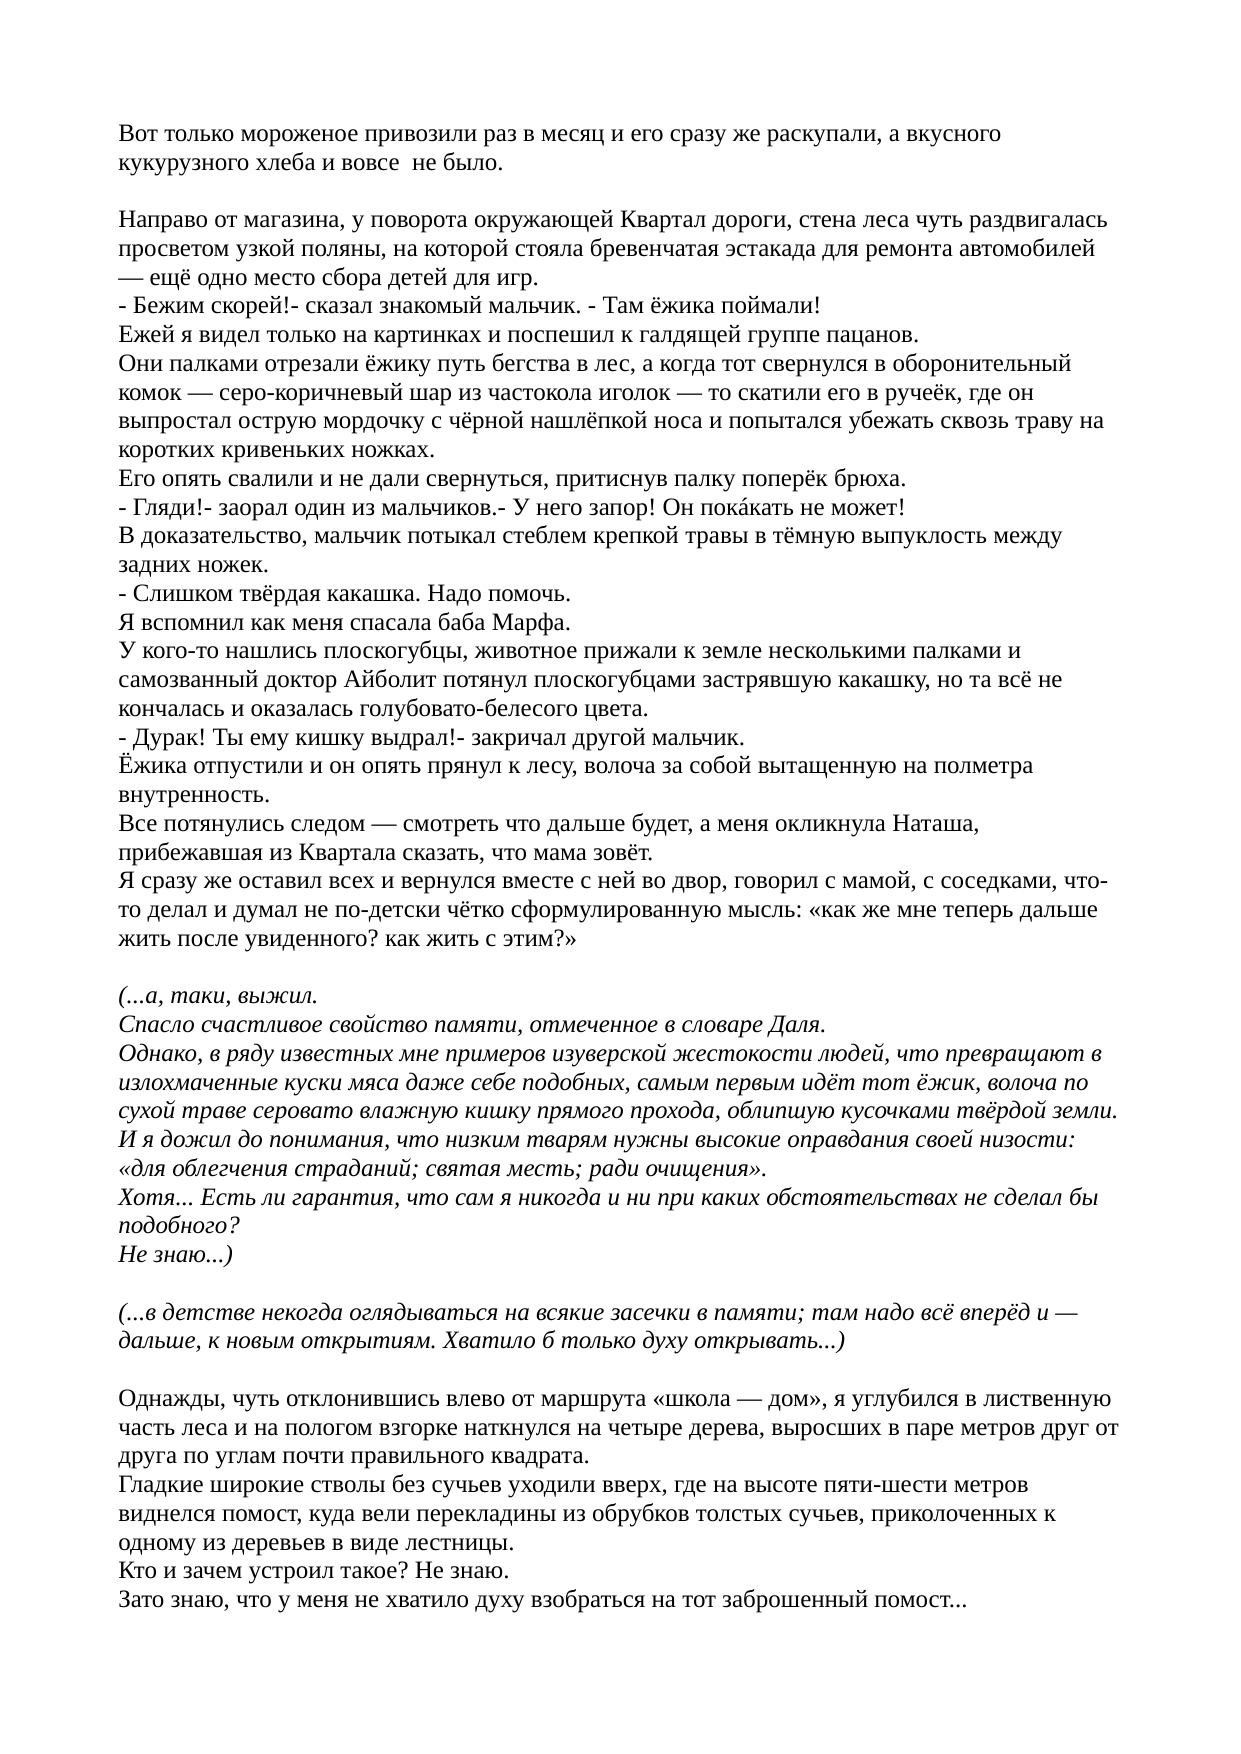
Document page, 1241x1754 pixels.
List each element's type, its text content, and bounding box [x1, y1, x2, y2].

text И я дожил до понимания, что низким тварям нужны высокие оправдания своей низости: «для облегчения страданий; святая месть; ради очищения». [118, 1124, 1122, 1182]
text Хотя... Есть ли гарантия, что сам я никогда и ни при каких обстоятельствах не сделал бы подобного? [118, 1182, 1122, 1239]
text - Гляди!- заорал один из мальчиков.- У него запор! Он покáкать не может! [118, 492, 1122, 521]
text Его опять свалили и не дали свернуться, притиснув палку поперёк брюха. [118, 463, 1122, 492]
text Однако, в ряду известных мне примеров изуверской жестокости людей, что превращают в излохмаченные куски мяса даже себе подобных, самым первым идёт тот ёжик, волоча по сухой траве серовато влажную кишку прямого прохода, облипшую кусочками твёрдой земли. [118, 1038, 1122, 1124]
text Зато знаю, что у меня не хватило духу взобраться на тот заброшенный помост... [118, 1584, 1122, 1613]
text - Слишком твёрдая какашка. Надо помочь. [118, 578, 1122, 607]
text В доказательство, мальчик потыкал стеблем крепкой травы в тёмную выпуклость между задних ножек. [118, 521, 1122, 578]
text (...в детстве некогда оглядываться на всякие засечки в памяти; там надо всё вперёд и — дальше, к новым открытиям. Хватило б только духу открывать...) [118, 1297, 1122, 1354]
text Ежей я видел только на картинках и поспешил к галдящей группе пацанов. [118, 319, 1122, 348]
text - Дурак! Ты ему кишку выдрал!- закричал другой мальчик. [118, 722, 1122, 751]
text Кто и зачем устроил такое? Не знаю. [118, 1556, 1122, 1584]
text У кого-то нашлись плоскогубцы, животное прижали к земле несколькими палками и самозванный доктор Айболит потянул плоскогубцами застрявшую какашку, но та всё не кончалась и оказалась голубовато-белесого цвета. [118, 636, 1122, 722]
text Направо от магазина, у поворота окружающей Квартал дороги, стена леса чуть раздвигалась просветом узкой поляны, на которой стояла бревенчатая эстакада для ремонта автомобилей — ещё одно место сбора детей для игр. [118, 204, 1122, 291]
text Спасло счастливое свойство памяти, отмеченное в словаре Даля. [118, 1009, 1122, 1038]
text Все потянулись следом — смотреть что дальше будет, а меня окликнула Наташа, прибежавшая из Квартала сказать, что мама зовёт. [118, 808, 1122, 866]
text Я вспомнил как меня спасала баба Марфа. [118, 607, 1122, 636]
text Однажды, чуть отклонившись влево от маршрута «школа — дом», я углубился в лиственную часть леса и на пологом взгорке наткнулся на четыре дерева, выросших в паре метров друг от друга по углам почти правильного квадрата. [118, 1383, 1122, 1469]
text Не знаю...) [118, 1239, 1122, 1268]
text Я сразу же оставил всех и вернулся вместе с ней во двор, говорил с мамой, с соседками, что-то делал и думал не по-детски чётко сформулированную мысль: «как же мне теперь дальше жить после увиденного? как жить с этим?» [118, 866, 1122, 952]
text - Бежим скорей!- сказал знакомый мальчик. - Там ёжика поймали! [118, 291, 1122, 319]
text Они палками отрезали ёжику путь бегства в лес, а когда тот свернулся в оборонительный комок — серо-коричневый шар из частокола иголок — то скатили его в ручеёк, где он выпростал острую мордочку с чёрной нашлёпкой носа и попытался убежать сквозь траву на коротких кривеньких ножках. [118, 348, 1122, 463]
text Вот только мороженое привозили раз в месяц и его сразу же раскупали, а вкусного кукурузного хлеба и вовсе не было. [118, 118, 1122, 176]
text Гладкие широкие стволы без сучьев уходили вверх, где на высоте пяти-шести метров виднелся помост, куда вели перекладины из обрубков толстых сучьев, приколоченных к одному из деревьев в виде лестницы. [118, 1469, 1122, 1556]
text (...а, таки, выжил. [118, 981, 1122, 1009]
text Ёжика отпустили и он опять прянул к лесу, волоча за собой вытащенную на полметра внутренность. [118, 751, 1122, 808]
